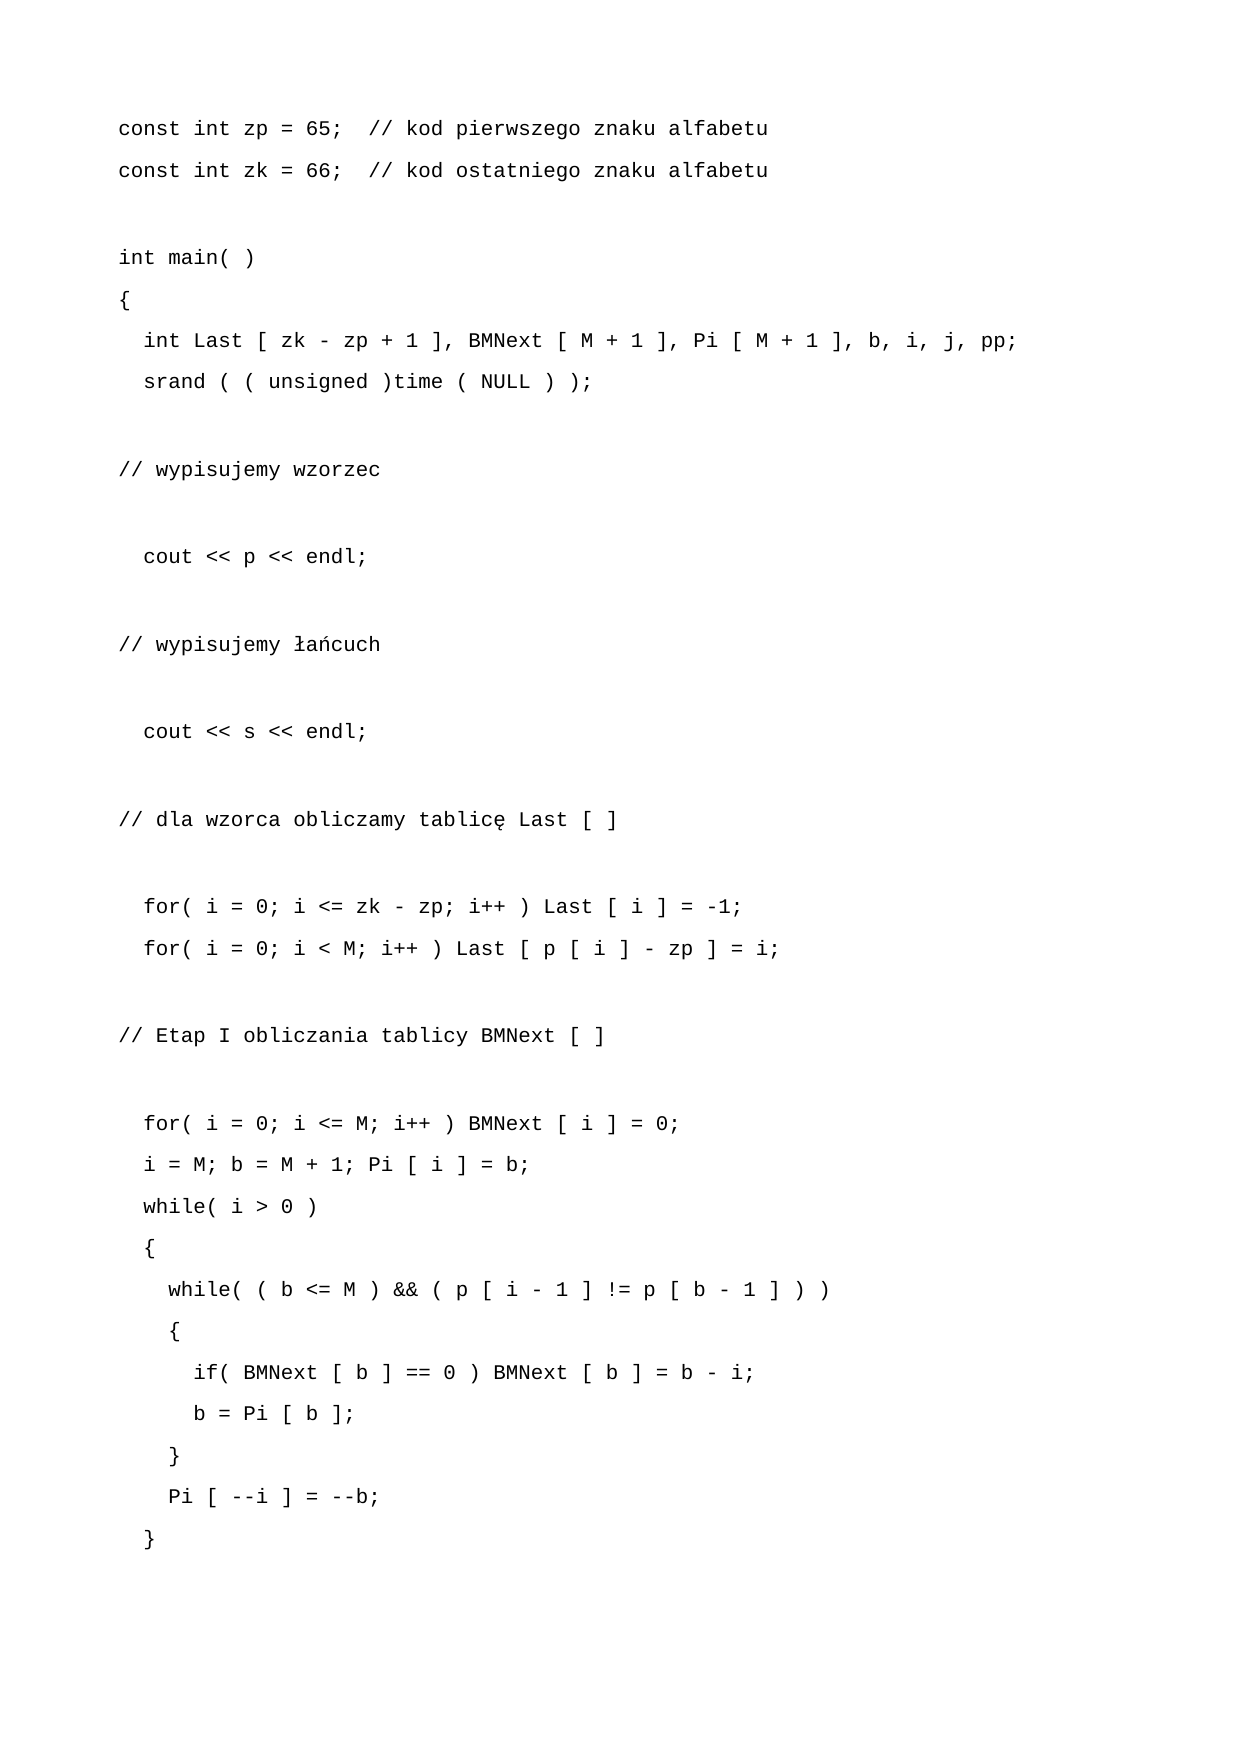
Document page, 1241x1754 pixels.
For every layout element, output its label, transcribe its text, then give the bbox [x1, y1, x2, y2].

text int main( ) [118, 247, 1122, 271]
text { [118, 1320, 1122, 1344]
text while( ( b <= M ) && ( p [ i - 1 ] != p [ b - 1 ] ) ) [118, 1279, 1122, 1302]
text } [118, 1527, 1122, 1551]
text for( i = 0; i <= M; i++ ) BMNext [ i ] = 0; [118, 1113, 1122, 1137]
text { [118, 1237, 1122, 1261]
text // wypisujemy wzorzec [118, 459, 1122, 483]
text srand ( ( unsigned )time ( NULL ) ); [118, 371, 1122, 395]
text Pi [ --i ] = --b; [118, 1486, 1122, 1510]
text cout << s << endl; [118, 721, 1122, 745]
text { [118, 288, 1122, 312]
text cout << p << endl; [118, 546, 1122, 570]
text } [118, 1444, 1122, 1468]
text for( i = 0; i < M; i++ ) Last [ p [ i ] - zp ] = i; [118, 938, 1122, 962]
text int Last [ zk - zp + 1 ], BMNext [ M + 1 ], Pi [ M + 1 ], b, i, j, pp; [118, 330, 1122, 354]
text // Etap I obliczania tablicy BMNext [ ] [118, 1025, 1122, 1049]
text for( i = 0; i <= zk - zp; i++ ) Last [ i ] = -1; [118, 896, 1122, 920]
text // wypisujemy łańcuch [118, 634, 1122, 658]
text i = M; b = M + 1; Pi [ i ] = b; [118, 1154, 1122, 1178]
text if( BMNext [ b ] == 0 ) BMNext [ b ] = b - i; [118, 1362, 1122, 1385]
text const int zp = 65; // kod pierwszego znaku alfabetu [118, 118, 1122, 142]
text const int zk = 66; // kod ostatniego znaku alfabetu [118, 159, 1122, 183]
text // dla wzorca obliczamy tablicę Last [ ] [118, 809, 1122, 833]
text while( i > 0 ) [118, 1196, 1122, 1219]
text b = Pi [ b ]; [118, 1403, 1122, 1427]
